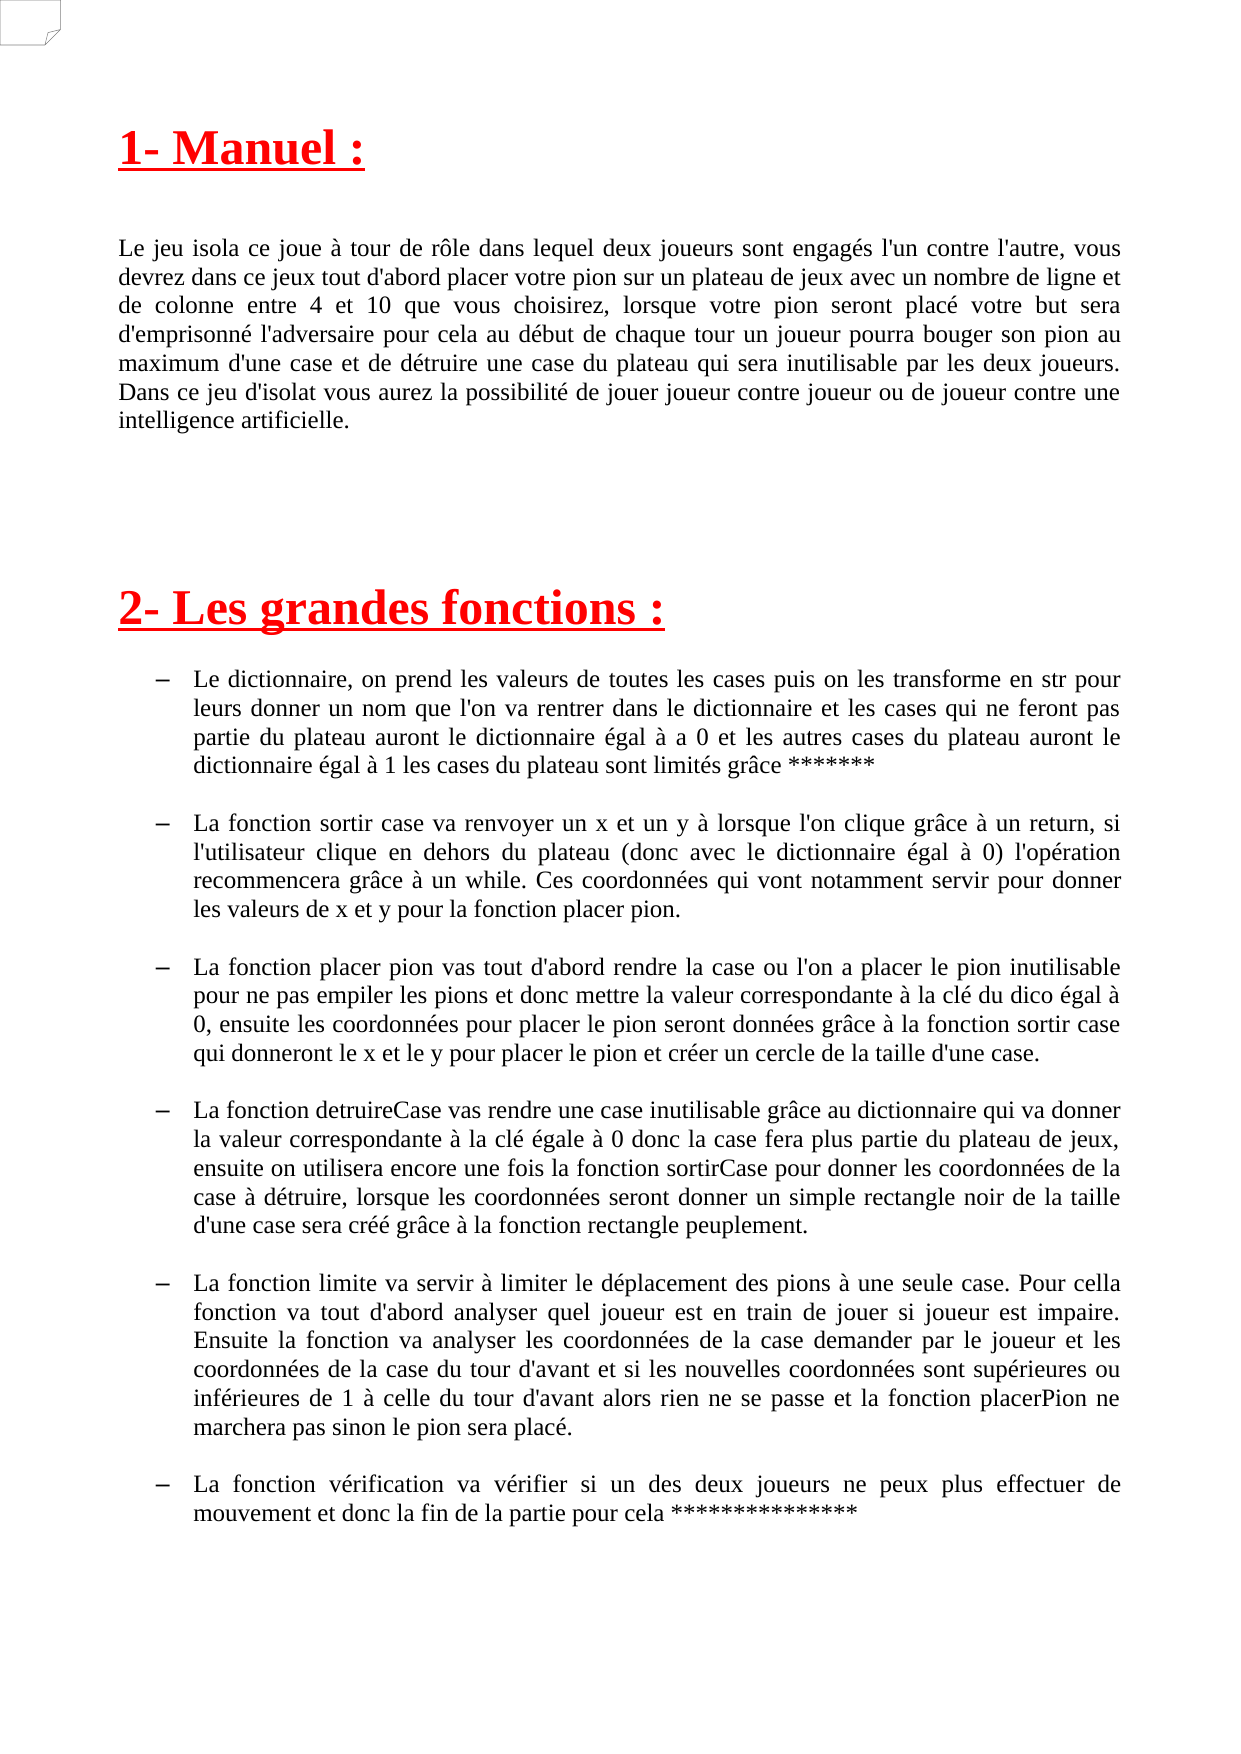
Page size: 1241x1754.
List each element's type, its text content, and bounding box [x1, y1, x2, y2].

list La fonction placer pion vas tout d'abord rendre la case ou l'on a placer le pion inutilisable pour ne pas empiler les pions et donc mettre la valeur correspondante à la clé du dico égal à 0, ensuite les coordonnées pour placer le pion seront données grâce à la fonction sortir case qui donneront le x et le y pour placer le pion et créer un cercle de la taille d'une case. [156, 952, 1122, 1067]
text Le jeu isola ce joue à tour de rôle dans lequel deux joueurs sont engagés l'un contre l'autre, vous devrez dans ce jeux tout d'abord placer votre pion sur un plateau de jeux avec un nombre de ligne et de colonne entre 4 et 10 que vous choisirez, lorsque votre pion seront placé votre but sera d'emprisonné l'adversaire pour cela au début de chaque tour un joueur pourra bouger son pion au maximum d'une case et de détruire une case du plateau qui sera inutilisable par les deux joueurs. Dans ce jeu d'isolat vous aurez la possibilité de jouer joueur contre joueur ou de joueur contre une intelligence artificielle. [118, 233, 1122, 434]
list Le dictionnaire, on prend les valeurs de toutes les cases puis on les transforme en str pour leurs donner un nom que l'on va rentrer dans le dictionnaire et les cases qui ne feront pas partie du plateau auront le dictionnaire égal à a 0 et les autres cases du plateau auront le dictionnaire égal à 1 les cases du plateau sont limités grâce ******* [156, 664, 1122, 779]
list La fonction vérification va vérifier si un des deux joueurs ne peux plus effectuer de mouvement et donc la fin de la partie pour cela *************** [156, 1469, 1122, 1527]
text 1- Manuel : [118, 118, 1122, 176]
list La fonction sortir case va renvoyer un x et un y à lorsque l'on clique grâce à un return, si l'utilisateur clique en dehors du plateau (donc avec le dictionnaire égal à 0) l'opération recommencera grâce à un while. Ces coordonnées qui vont notamment servir pour donner les valeurs de x et y pour la fonction placer pion. [156, 808, 1122, 923]
list La fonction limite va servir à limiter le déplacement des pions à une seule case. Pour cella fonction va tout d'abord analyser quel joueur est en train de jouer si joueur est impaire. Ensuite la fonction va analyser les coordonnées de la case demander par le joueur et les coordonnées de la case du tour d'avant et si les nouvelles coordonnées sont supérieures ou inférieures de 1 à celle du tour d'avant alors rien ne se passe et la fonction placerPion ne marchera pas sinon le pion sera placé. [156, 1268, 1122, 1441]
list La fonction detruireCase vas rendre une case inutilisable grâce au dictionnaire qui va donner la valeur correspondante à la clé égale à 0 donc la case fera plus partie du plateau de jeux, ensuite on utilisera encore une fois la fonction sortirCase pour donner les coordonnées de la case à détruire, lorsque les coordonnées seront donner un simple rectangle noir de la taille d'une case sera créé grâce à la fonction rectangle peuplement. [156, 1096, 1122, 1239]
text 2- Les grandes fonctions : [118, 578, 1122, 636]
